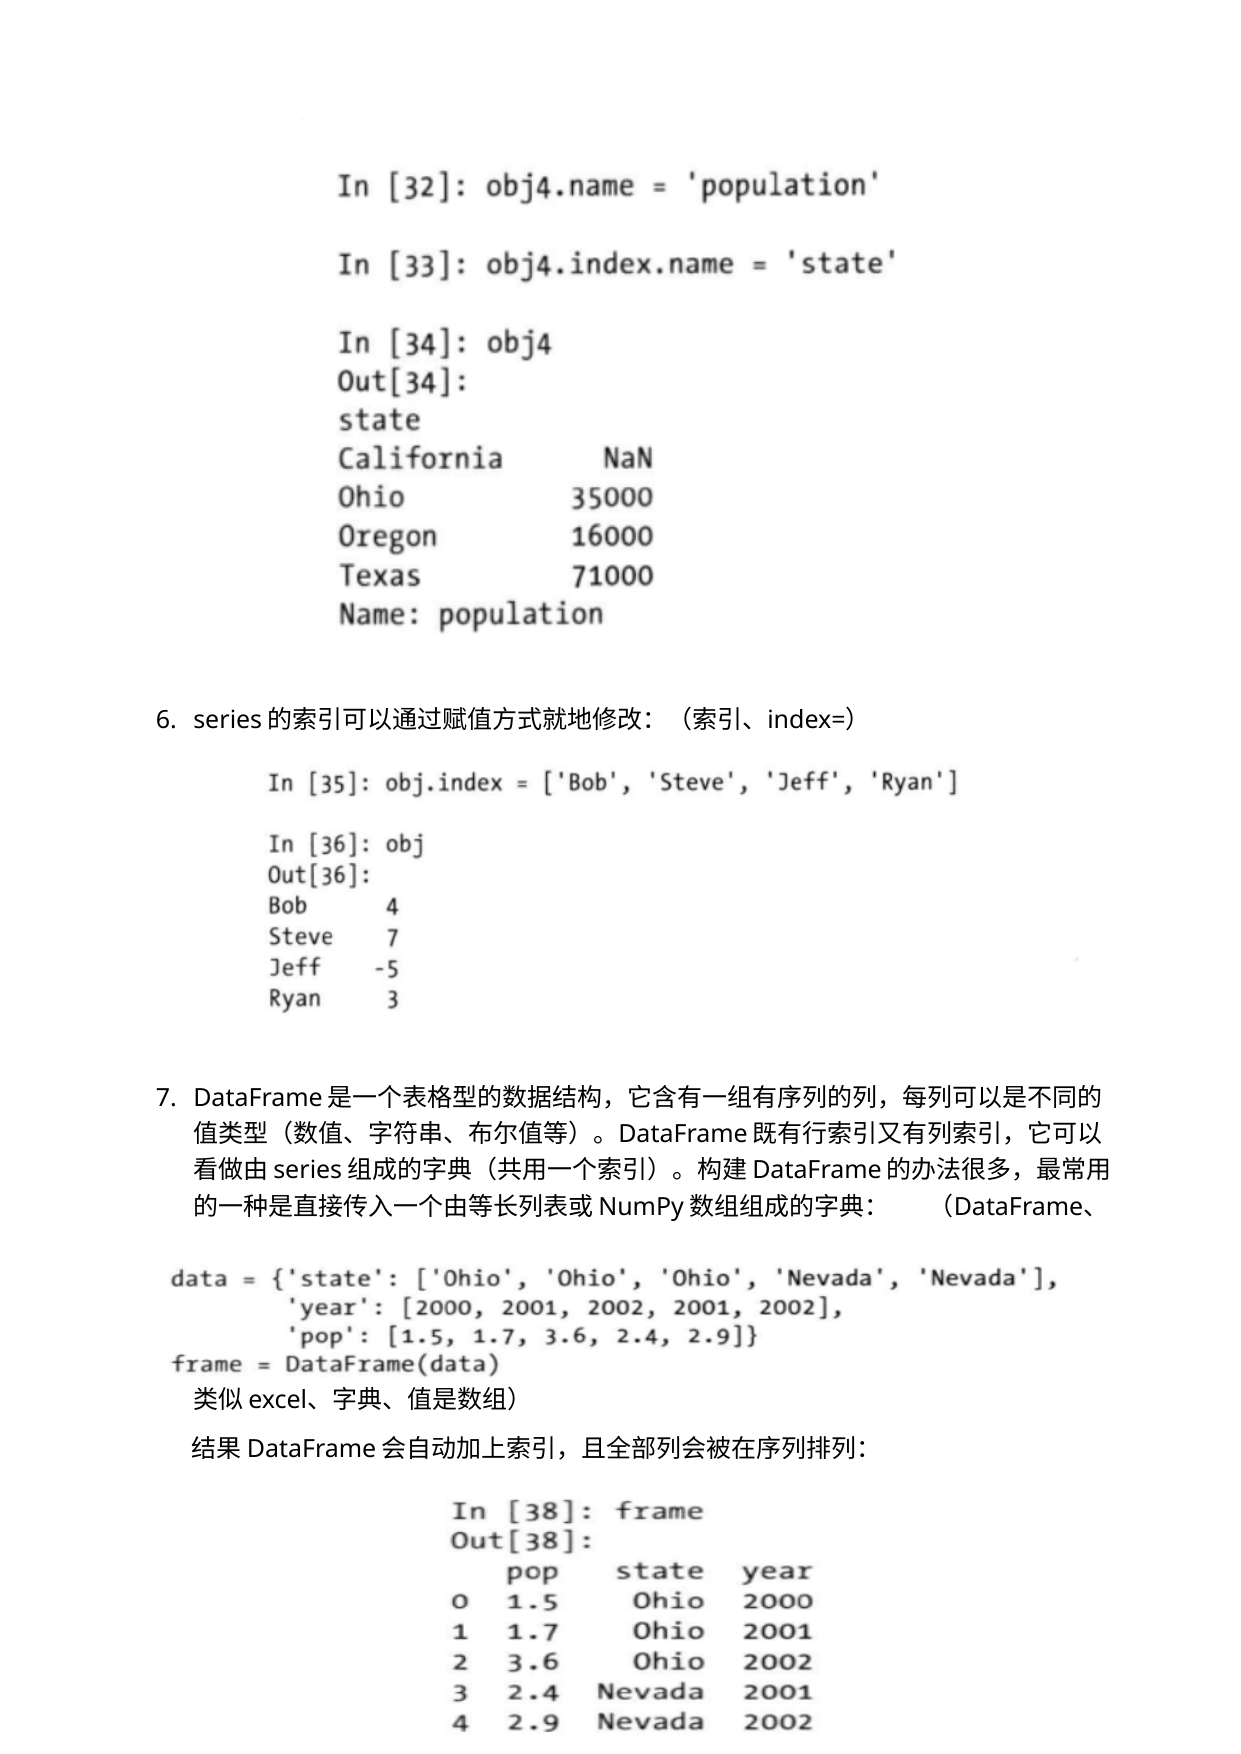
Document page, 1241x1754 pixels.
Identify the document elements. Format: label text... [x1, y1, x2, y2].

picture [406, 1479, 885, 1754]
list 类似excel、字典、值是数组） [156, 1380, 1122, 1416]
picture [136, 1249, 1141, 1380]
picture [118, 748, 1123, 1031]
list series的索引可以通过赋值方式就地修改：（索引、index=） [156, 699, 1122, 736]
text 结果DataFrame会自动加上索引，且全部列会被在序列排列： [118, 1428, 1122, 1465]
picture [118, 118, 1123, 653]
list DataFrame是一个表格型的数据结构，它含有一组有序列的列，每列可以是不同的值类型（数值、字符串、布尔值等）。DataFrame既有行索引又有列索引，它可以看做由series组成的字典（共用一个索引）。构建DataFrame的办法很多，最常用的一种是直接传入一个由等长列表或NumPy数组组成的字典： （DataFrame、 [156, 1077, 1122, 1249]
